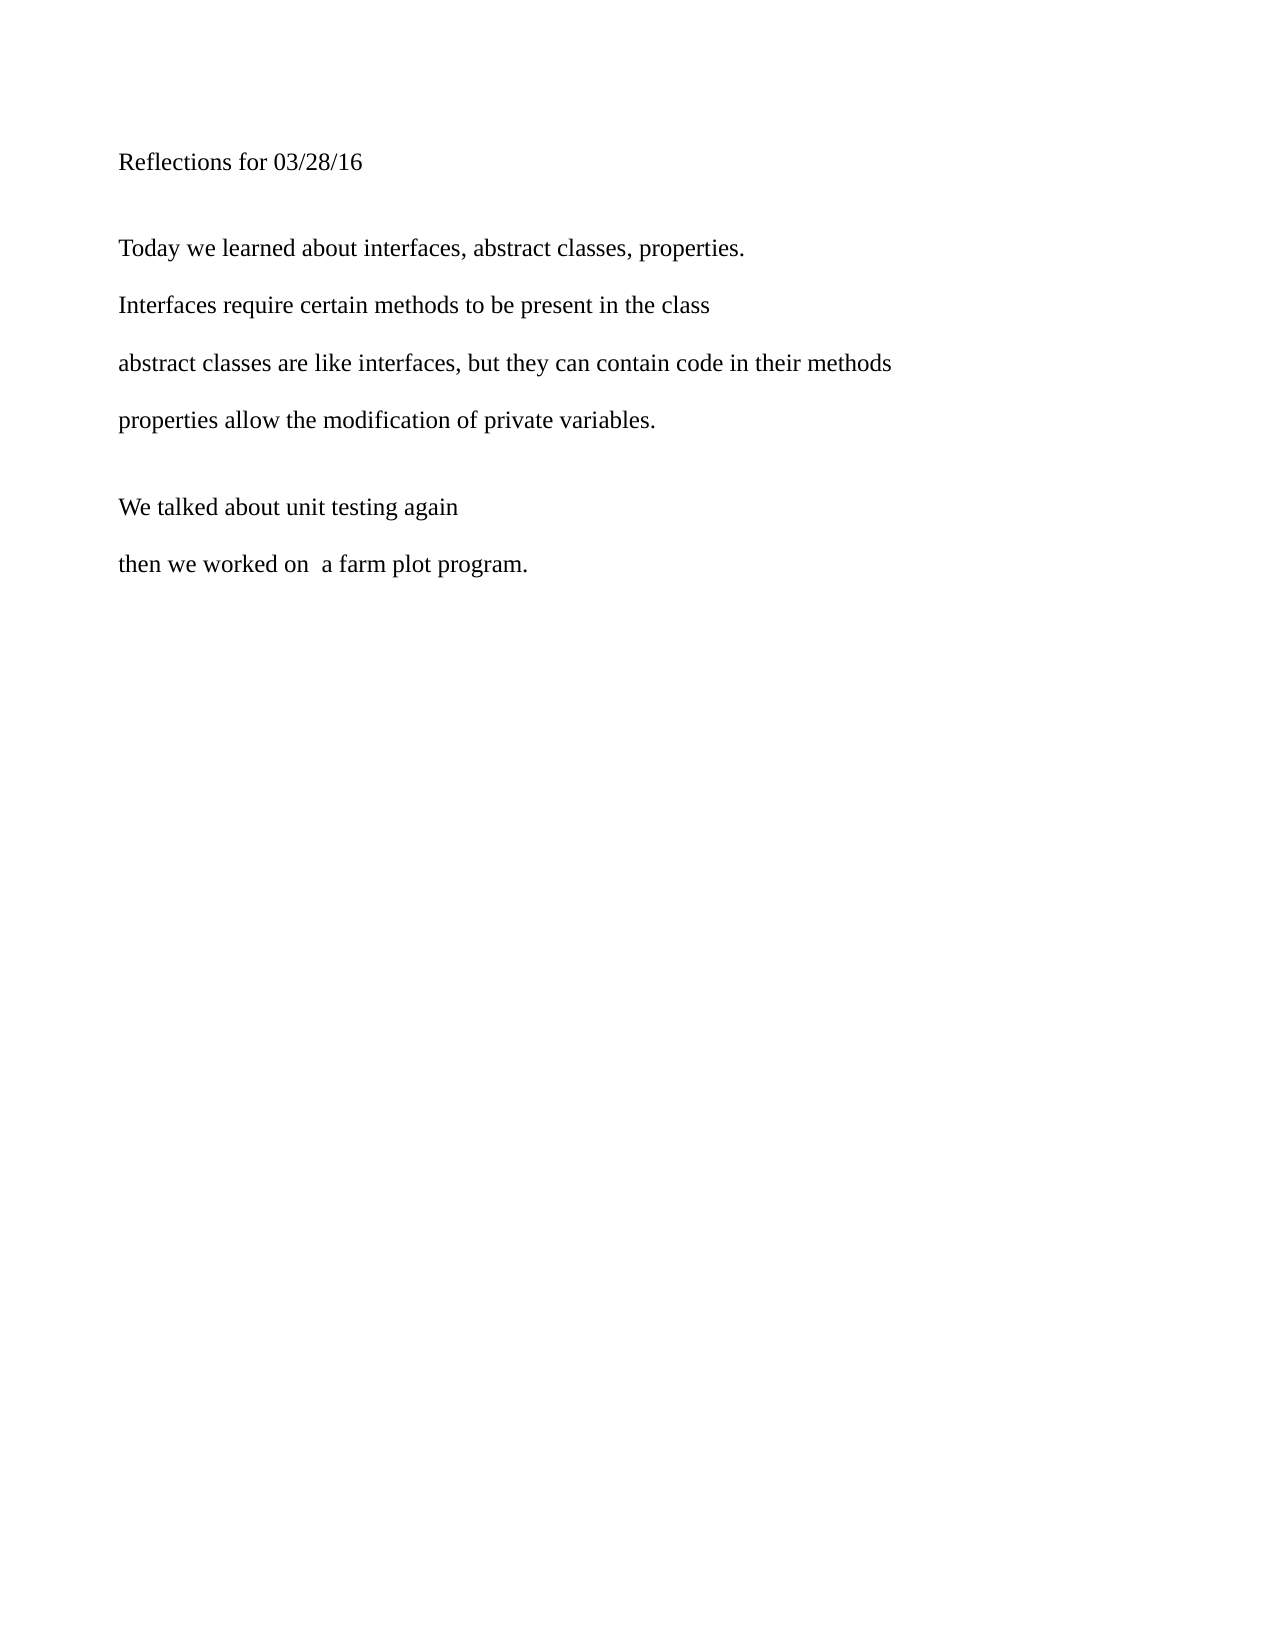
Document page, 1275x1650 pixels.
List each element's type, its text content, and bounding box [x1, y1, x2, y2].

text Today we learned about interfaces, abstract classes, properties. [118, 233, 1157, 262]
text properties allow the modification of private variables. [118, 406, 1157, 434]
text abstract classes are like interfaces, but they can contain code in their methods [118, 348, 1157, 377]
text then we worked on a farm plot program. [118, 549, 1157, 578]
text Interfaces require certain methods to be present in the class [118, 291, 1157, 319]
text Reflections for 03/28/16 [118, 147, 1157, 176]
text We talked about unit testing again [118, 492, 1157, 521]
